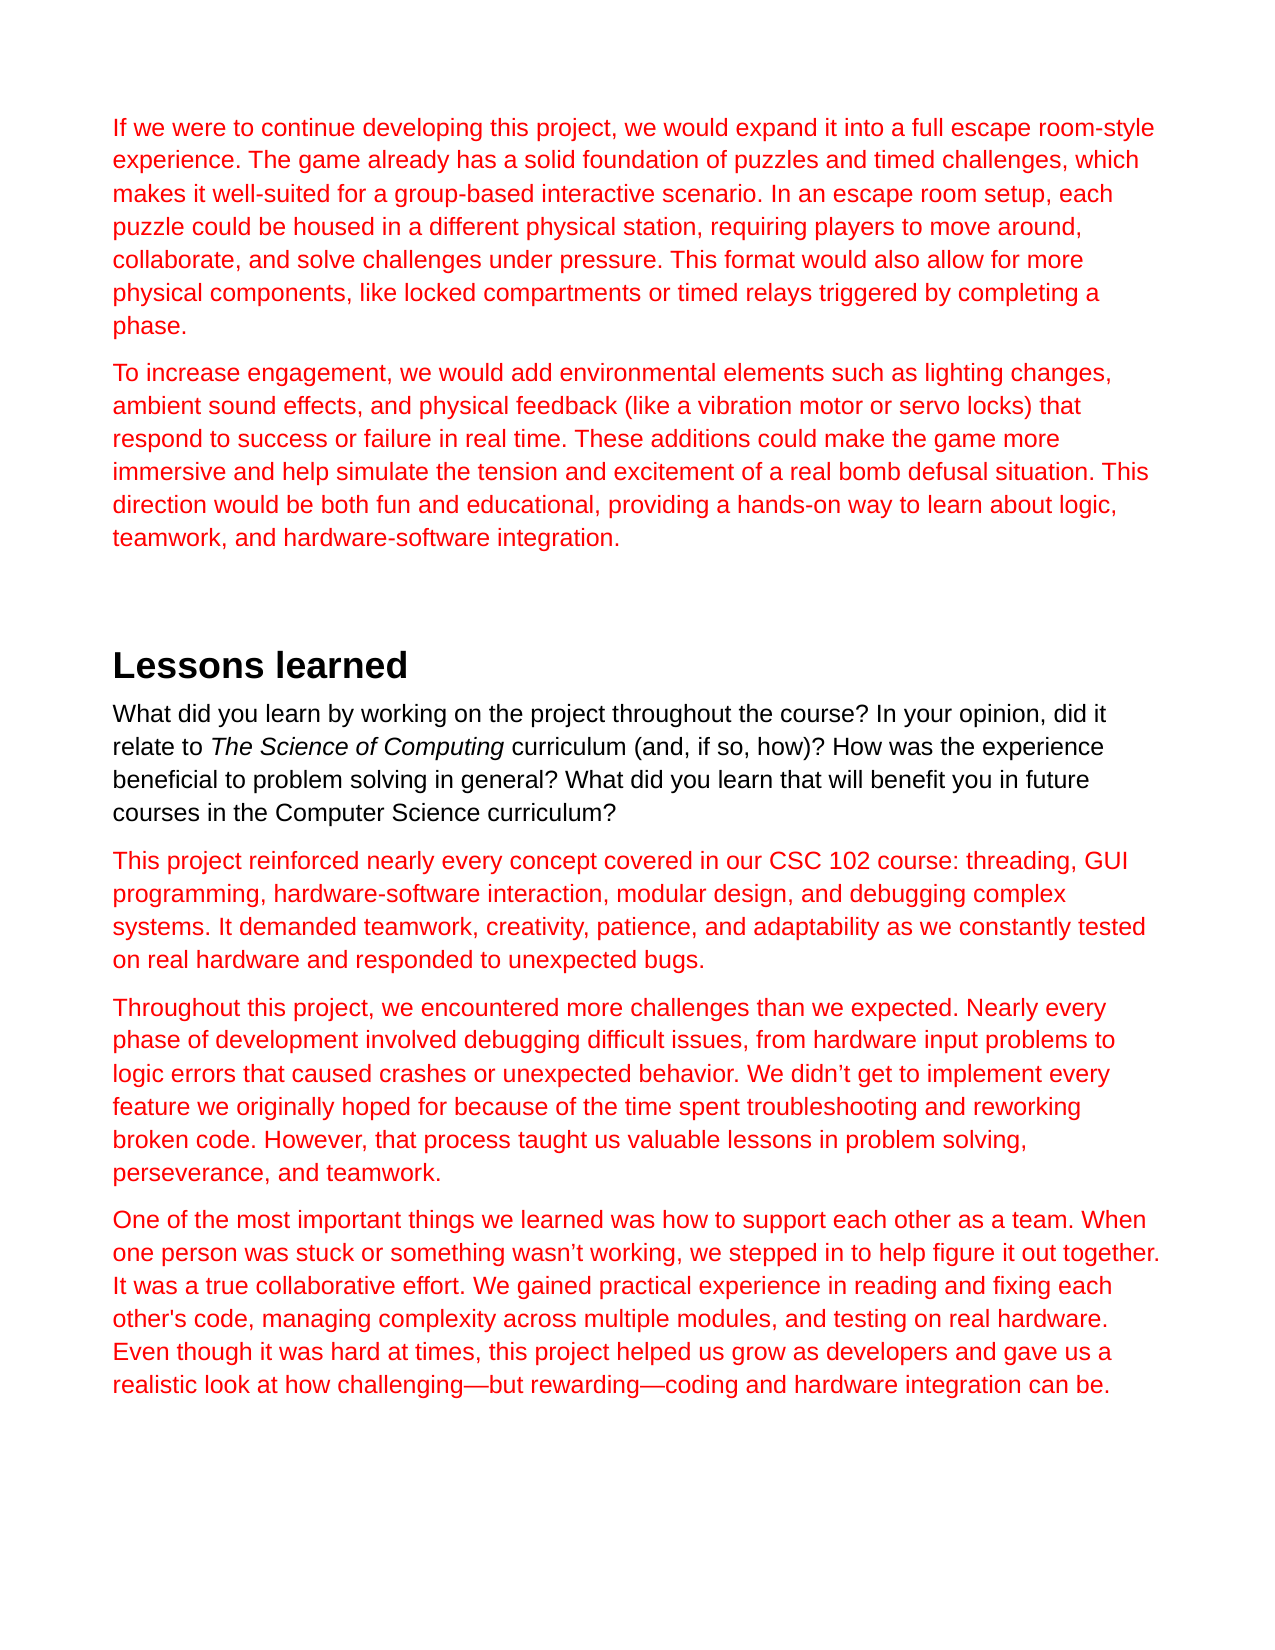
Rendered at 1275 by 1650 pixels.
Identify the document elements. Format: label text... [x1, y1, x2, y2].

text This project reinforced nearly every concept covered in our CSC 102 course: threading, GUI programming, hardware-software interaction, modular design, and debugging complex systems. It demanded teamwork, creativity, patience, and adaptability as we constantly tested on real hardware and responded to unexpected bugs. [112, 846, 1162, 974]
text What did you learn by working on the project throughout the course? In your opinion, did it relate to The Science of Computing curriculum (and, if so, how)? How was the experience beneficial to problem solving in general? What did you learn that will benefit you in future courses in the Computer Science curriculum? [112, 699, 1162, 827]
text If we were to continue developing this project, we would expand it into a full escape room-style experience. The game already has a solid foundation of puzzles and timed challenges, which makes it well-suited for a group-based interactive scenario. In an escape room setup, each puzzle could be housed in a different physical station, requiring players to move around, collaborate, and solve challenges under pressure. This format would also allow for more physical components, like locked compartments or timed relays triggered by completing a phase. [112, 112, 1162, 339]
text To increase engagement, we would add environmental elements such as lighting changes, ambient sound effects, and physical feedback (like a vibration motor or servo locks) that respond to success or failure in real time. These additions could make the game more immersive and help simulate the tension and excitement of a real bomb defusal situation. This direction would be both fun and educational, providing a hands-on way to learn about logic, teamwork, and hardware-software integration. [112, 358, 1162, 552]
subtitle Lessons learned [112, 643, 1162, 687]
text Throughout this project, we encountered more challenges than we expected. Nearly every phase of development involved debugging difficult issues, from hardware input problems to logic errors that caused crashes or unexpected behavior. We didn’t get to implement every feature we originally hoped for because of the time spent troubleshooting and reworking broken code. However, that process taught us valuable lessons in problem solving, perseverance, and teamwork. [112, 992, 1162, 1186]
text One of the most important things we learned was how to support each other as a team. When one person was stuck or something wasn’t working, we stepped in to help figure it out together. It was a true collaborative effort. We gained practical experience in reading and fixing each other's code, managing complexity across multiple modules, and testing on real hardware. Even though it was hard at times, this project helped us grow as developers and gave us a realistic look at how challenging—but rewarding—coding and hardware integration can be. [112, 1205, 1162, 1399]
